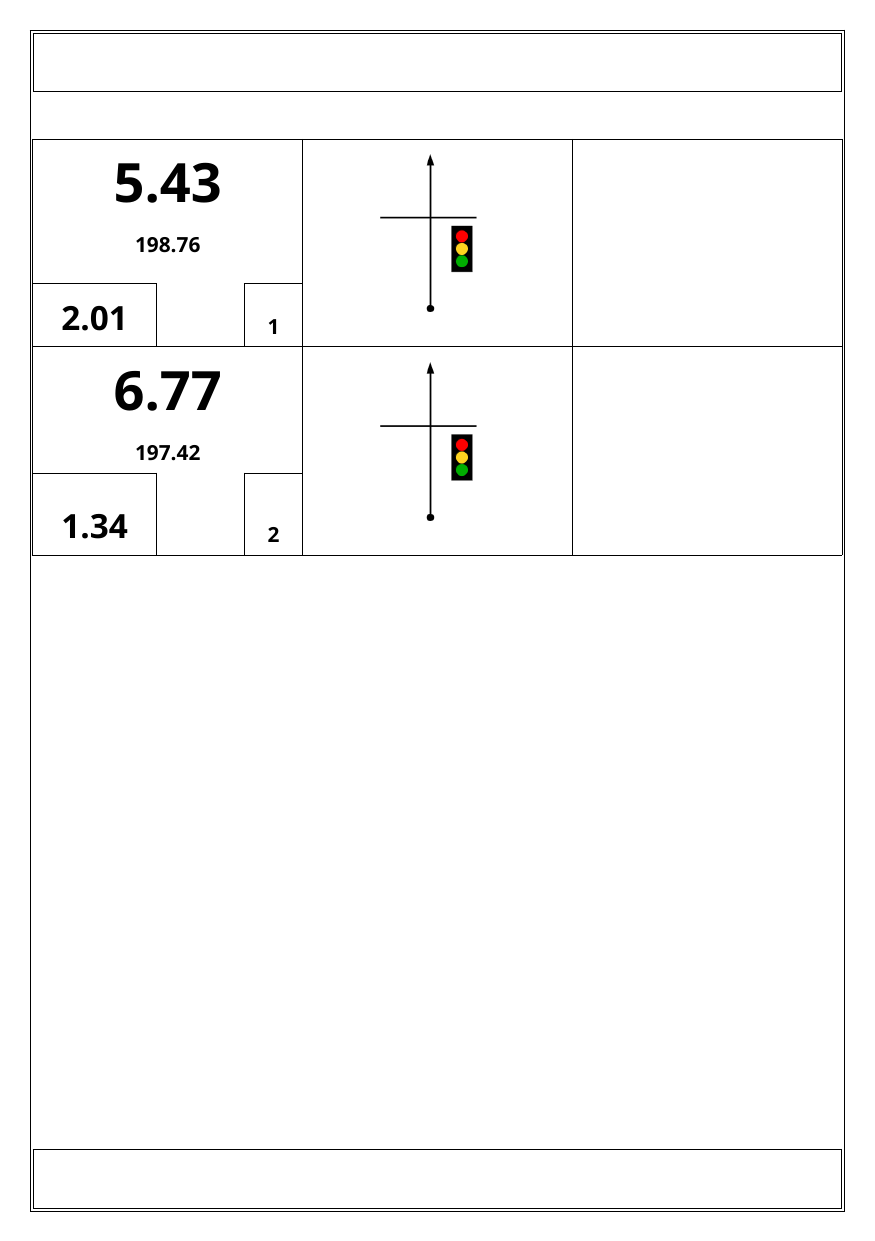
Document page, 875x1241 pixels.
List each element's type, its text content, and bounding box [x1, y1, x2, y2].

table_cell 1 [245, 284, 302, 346]
table_cell 1,34 [33, 474, 156, 554]
table_cell 198,76 [33, 224, 302, 283]
table_cell 2,01 [33, 284, 156, 346]
table_header [573, 140, 842, 346]
table_cell 6,77 [33, 347, 302, 432]
table_cell [573, 347, 842, 554]
table_header [303, 140, 572, 346]
table_cell [157, 283, 244, 346]
table_header 5,43 [33, 140, 302, 224]
table_cell [303, 347, 572, 554]
table_cell 197,42 [33, 433, 302, 472]
table_cell 2 [245, 474, 302, 554]
table_cell [157, 473, 244, 554]
